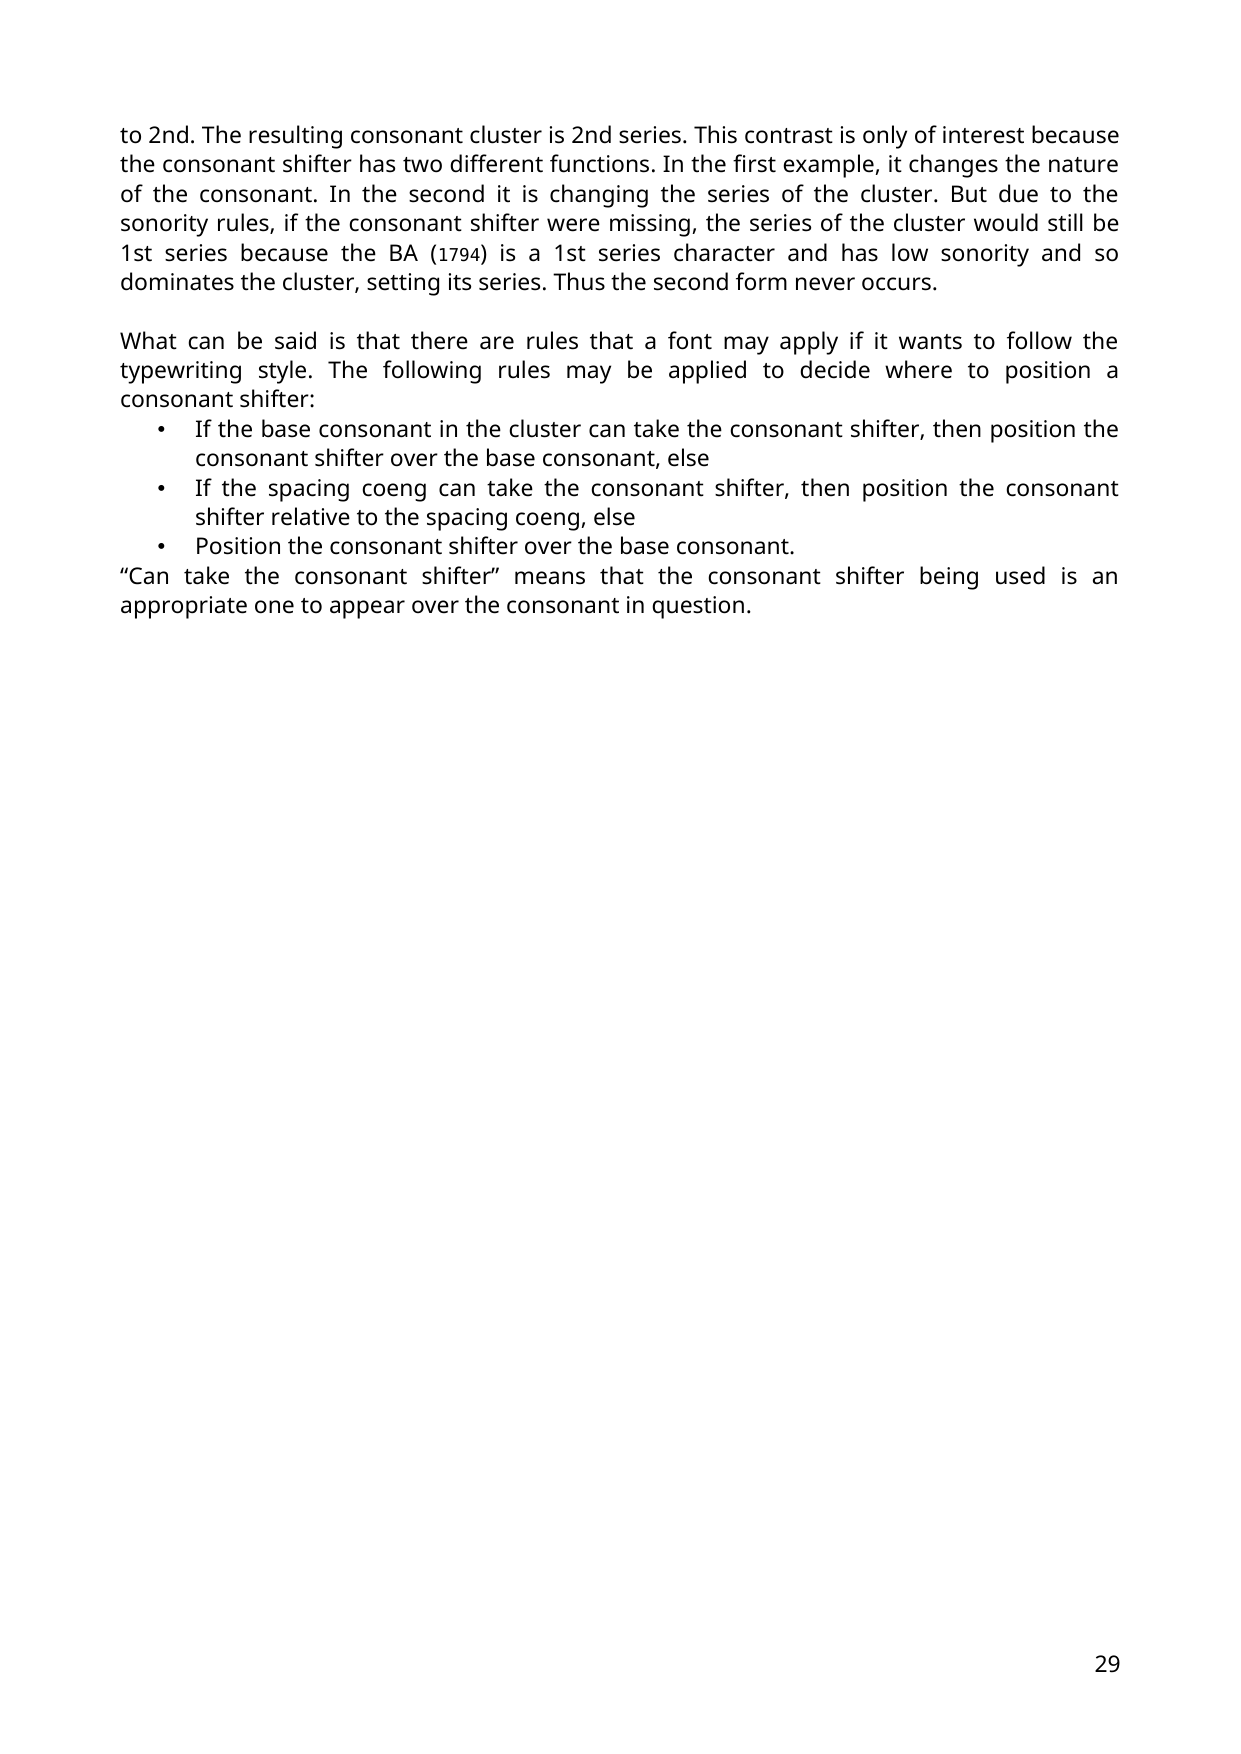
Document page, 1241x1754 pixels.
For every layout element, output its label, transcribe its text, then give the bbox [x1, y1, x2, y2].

list If the base consonant in the cluster can take the consonant shifter, then position the consonant shifter over the base consonant, else [157, 414, 1121, 472]
text What can be said is that there are rules that a font may apply if it wants to follow the typewriting style. The following rules may be applied to decide where to position a consonant shifter: [120, 326, 1121, 414]
text to 2nd. The resulting consonant cluster is 2nd series. This contrast is only of interest because the consonant shifter has two different functions. In the first example, it changes the nature of the consonant. In the second it is changing the series of the cluster. But due to the sonority rules, if the consonant shifter were missing, the series of the cluster would still be 1st series because the BA (1794) is a 1st series character and has low sonority and so dominates the cluster, setting its series. Thus the second form never occurs. [120, 120, 1121, 296]
text “Can take the consonant shifter” means that the consonant shifter being used is an appropriate one to appear over the consonant in question. [120, 561, 1121, 619]
list If the spacing coeng can take the consonant shifter, then position the consonant shifter relative to the spacing coeng, else [157, 472, 1121, 531]
list Position the consonant shifter over the base consonant. [157, 531, 1121, 561]
